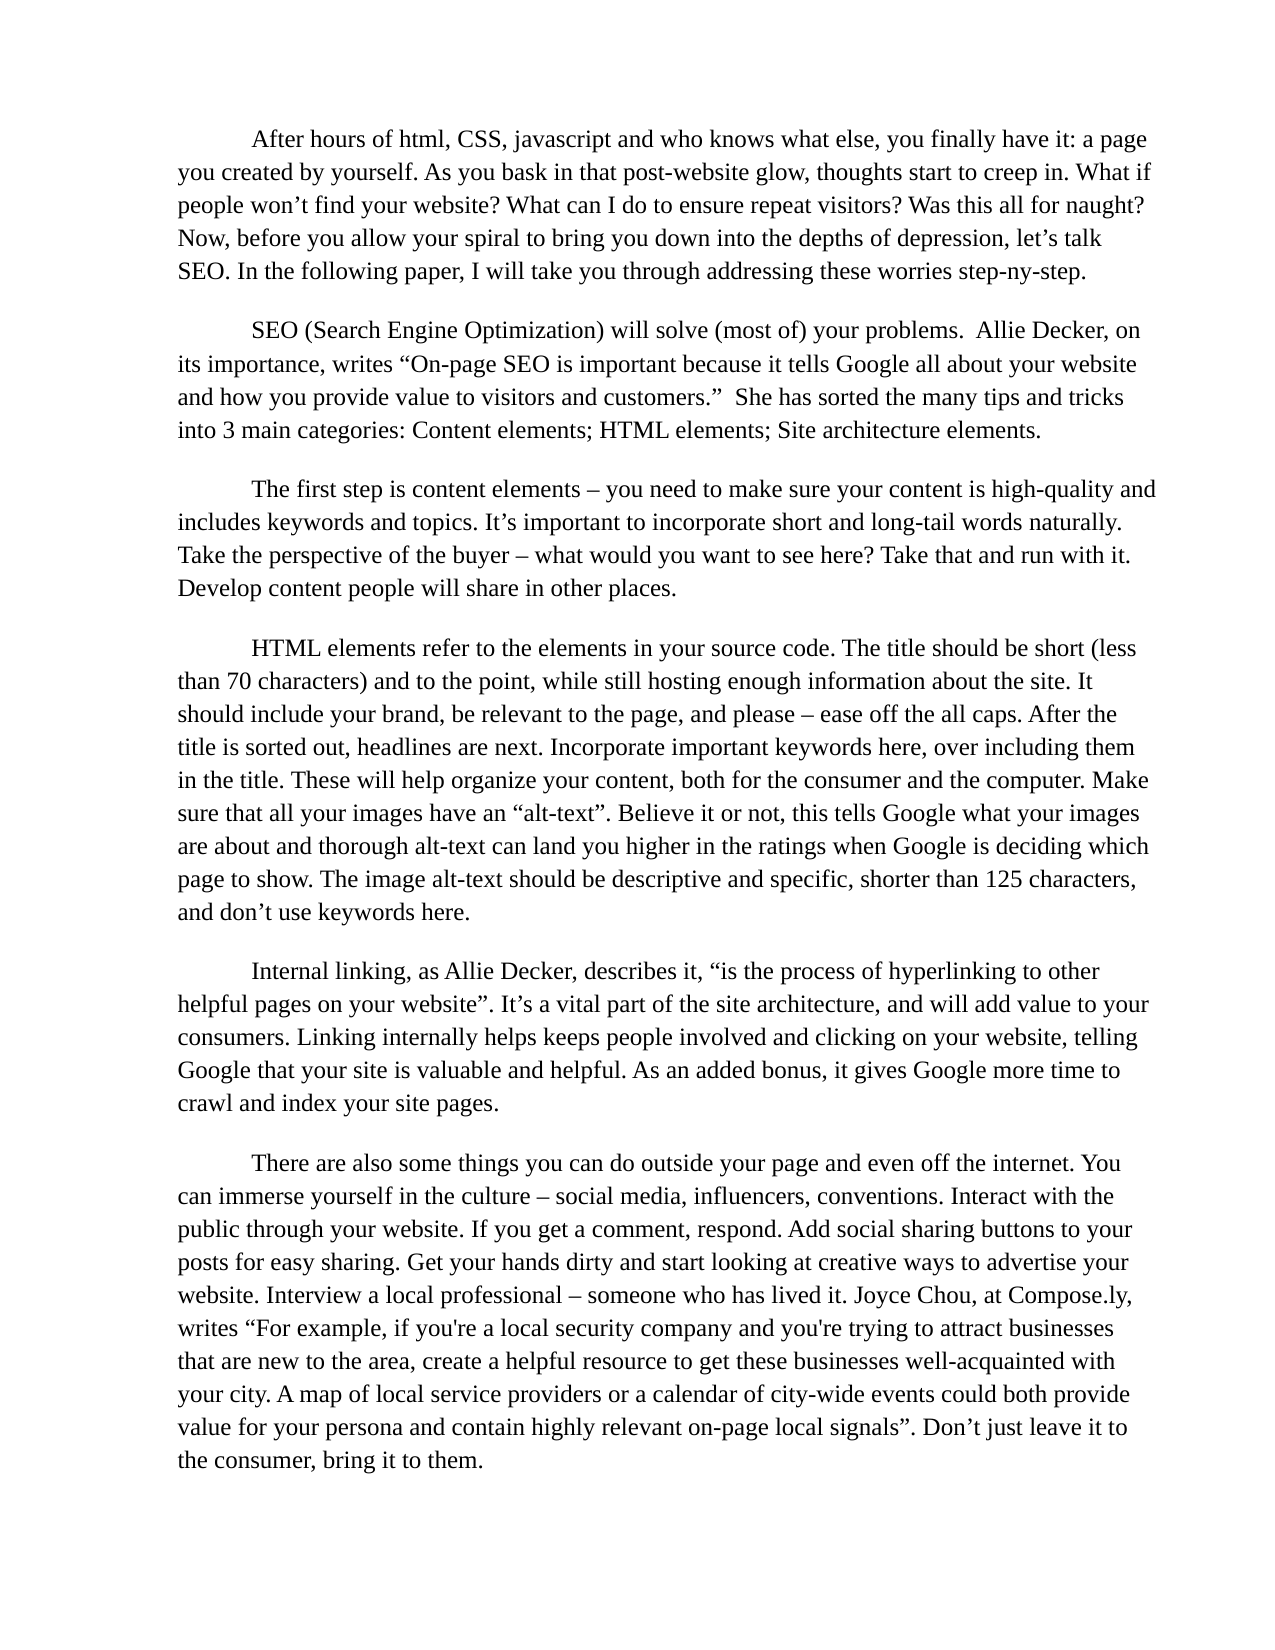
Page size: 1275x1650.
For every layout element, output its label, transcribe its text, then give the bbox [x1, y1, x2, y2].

text HTML elements refer to the elements in your source code. The title should be short (less than 70 characters) and to the point, while still hosting enough information about the site. It should include your brand, be relevant to the page, and please – ease off the all caps. After the title is sorted out, headlines are next. Incorporate important keywords here, over including them in the title. These will help organize your content, both for the consumer and the computer. Make sure that all your images have an “alt-text”. Believe it or not, this tells Google what your images are about and thorough alt-text can land you higher in the ratings when Google is deciding which page to show. The image alt-text should be descriptive and specific, shorter than 125 characters, and don’t use keywords here. [118, 633, 1157, 926]
text After hours of html, CSS, javascript and who knows what else, you finally have it: a page you created by yourself. As you bask in that post-website glow, thoughts start to creep in. What if people won’t find your website? What can I do to ensure repeat visitors? Was this all for naught? Now, before you allow your spiral to bring you down into the depths of depression, let’s talk SEO. In the following paper, I will take you through addressing these worries step-ny-step. [118, 124, 1157, 285]
text SEO (Search Engine Optimization) will solve (most of) your problems. Allie Decker, on its importance, writes “On-page SEO is important because it tells Google all about your website and how you provide value to visitors and customers.” She has sorted the many tips and tricks into 3 main categories: Content elements; HTML elements; Site architecture elements. [118, 316, 1157, 443]
text The first step is content elements – you need to make sure your content is high-quality and includes keywords and topics. It’s important to incorporate short and long-tail words naturally. Take the perspective of the buyer – what would you want to see here? Take that and run with it. Develop content people will share in other places. [118, 474, 1157, 602]
text Internal linking, as Allie Decker, describes it, “is the process of hyperlinking to other helpful pages on your website”. It’s a vital part of the site architecture, and will add value to your consumers. Linking internally helps keeps people involved and clicking on your website, telling Google that your site is valuable and helpful. As an added bonus, it gives Google more time to crawl and index your site pages. [118, 956, 1157, 1117]
text There are also some things you can do outside your page and even off the internet. You can immerse yourself in the culture – social media, influencers, conventions. Interact with the public through your website. If you get a comment, respond. Add social sharing buttons to your posts for easy sharing. Get your hands dirty and start looking at creative ways to advertise your website. Interview a local professional – someone who has lived it. Joyce Chou, at Compose.ly, writes “For example, if you're a local security company and you're trying to attract businesses that are new to the area, create a helpful resource to get these businesses well-acquainted with your city. A map of local service providers or a calendar of city-wide events could both provide value for your persona and contain highly relevant on-page local signals”. Don’t just leave it to the consumer, bring it to them. [118, 1148, 1157, 1474]
